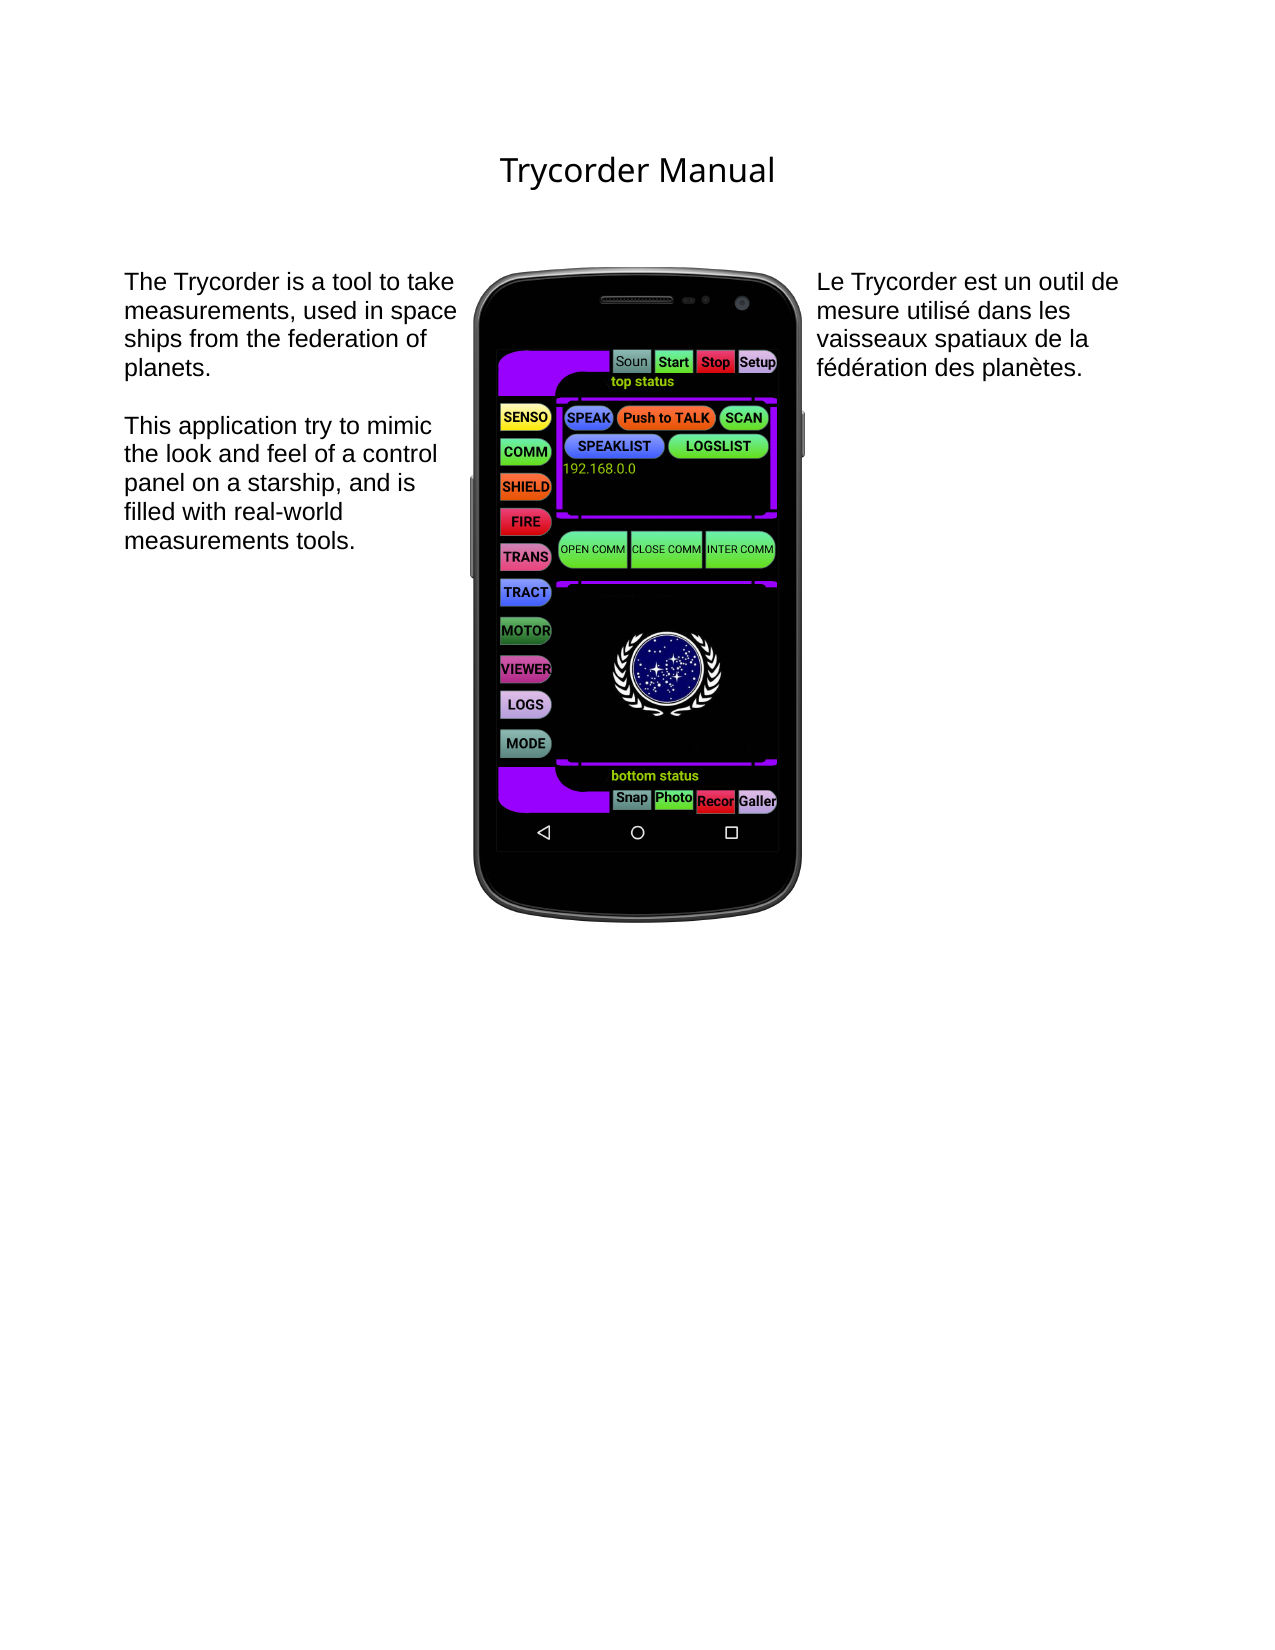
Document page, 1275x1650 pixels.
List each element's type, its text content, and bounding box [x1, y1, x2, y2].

table_cell [118, 997, 464, 1037]
table_cell [811, 1037, 1157, 1077]
table_cell Le Trycorder est un outil de mesure utilisé dans les vaisseaux spatiaux de la fédération des planètes. [811, 261, 1157, 957]
table_header [464, 221, 811, 261]
table_cell [464, 1037, 811, 1077]
table_cell [118, 1037, 464, 1077]
table_cell [118, 957, 464, 997]
table_cell [811, 997, 1157, 1037]
picture [470, 267, 805, 923]
table_cell [464, 261, 811, 957]
table_cell [464, 957, 811, 997]
table_cell [811, 957, 1157, 997]
table_header [811, 221, 1157, 261]
table_header [118, 221, 464, 261]
table_cell [464, 997, 811, 1037]
text Trycorder Manual [118, 147, 1157, 192]
table_cell The Trycorder is a tool to take measurements, used in space ships from the federation of planets. This application try to mimic the look and feel of a control panel on a starship, and is filled with real-world measurements tools. [118, 261, 464, 957]
